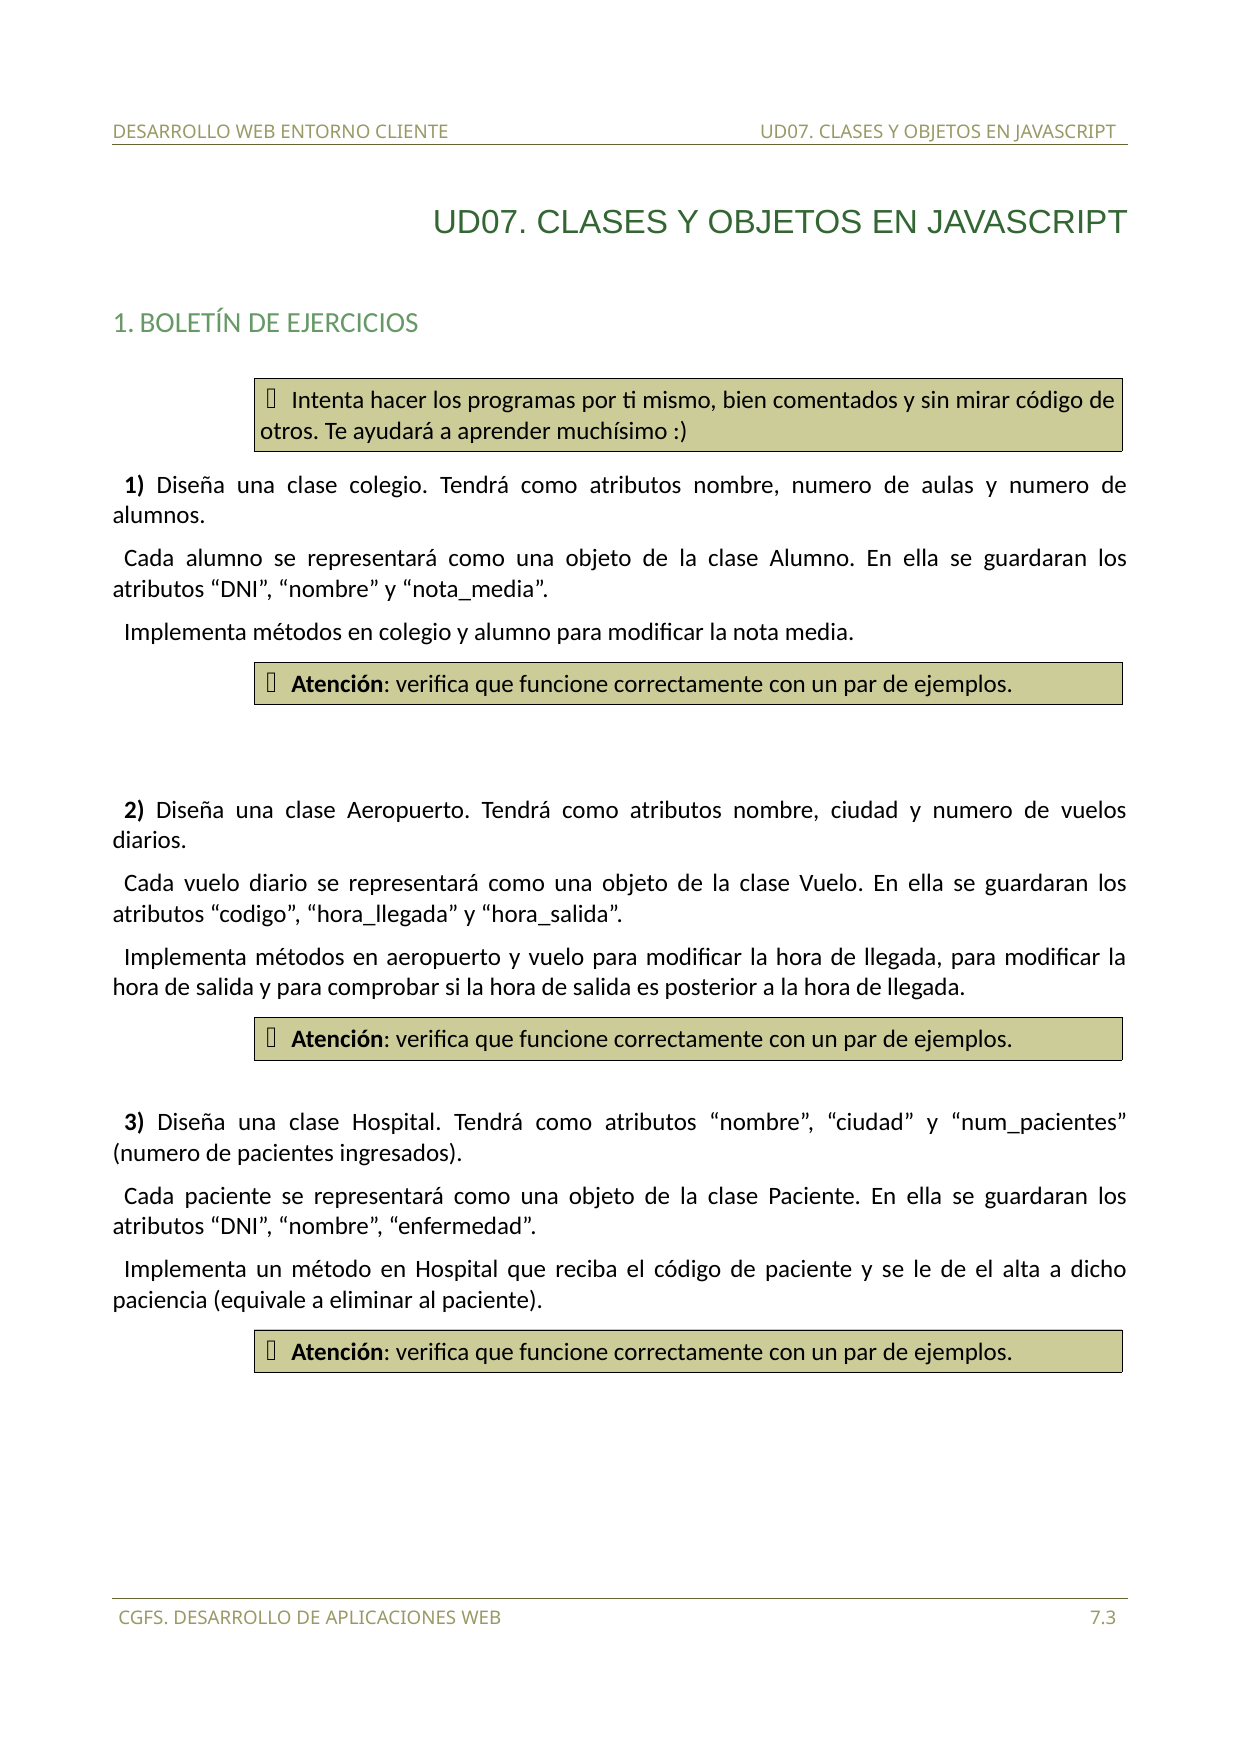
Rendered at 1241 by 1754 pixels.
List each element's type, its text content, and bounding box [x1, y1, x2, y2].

text Cada paciente se representará como una objeto de la clase Paciente. En ella se guardaran los atributos “DNI”, “nombre”, “enfermedad”. [112, 1180, 1128, 1241]
text  Atención: verifica que funcione correctamente con un par de ejemplos. [255, 1018, 1122, 1060]
text 1) Diseña una clase colegio. Tendrá como atributos nombre, numero de aulas y numero de alumnos. [112, 469, 1128, 530]
text Cada vuelo diario se representará como una objeto de la clase Vuelo. En ella se guardaran los atributos “codigo”, “hora_llegada” y “hora_salida”. [112, 867, 1128, 928]
subtitle Boletín de ejercicios [112, 304, 1128, 339]
text Implementa un método en Hospital que reciba el código de paciente y se le de el alta a dicho paciencia (equivale a eliminar al paciente). [112, 1253, 1128, 1314]
text Implementa métodos en colegio y alumno para modificar la nota media. [112, 616, 1128, 647]
text Cada alumno se representará como una objeto de la clase Alumno. En ella se guardaran los atributos “DNI”, “nombre” y “nota_media”. [112, 543, 1128, 604]
text Implementa métodos en aeropuerto y vuelo para modificar la hora de llegada, para modificar la hora de salida y para comprobar si la hora de salida es posterior a la hora de llegada. [112, 941, 1128, 1002]
text 3) Diseña una clase Hospital. Tendrá como atributos “nombre”, “ciudad” y “num_pacientes” (numero de pacientes ingresados). [112, 1106, 1128, 1167]
text  Intenta hacer los programas por ti mismo, bien comentados y sin mirar código de otros. Te ayudará a aprender muchísimo :) [255, 379, 1122, 451]
text  Atención: verifica que funcione correctamente con un par de ejemplos. [255, 1331, 1122, 1372]
text 2) Diseña una clase Aeropuerto. Tendrá como atributos nombre, ciudad y numero de vuelos diarios. [112, 794, 1128, 855]
text  Atención: verifica que funcione correctamente con un par de ejemplos. [255, 663, 1122, 704]
text UD07. Clases y objetos en Javascript [112, 202, 1128, 240]
